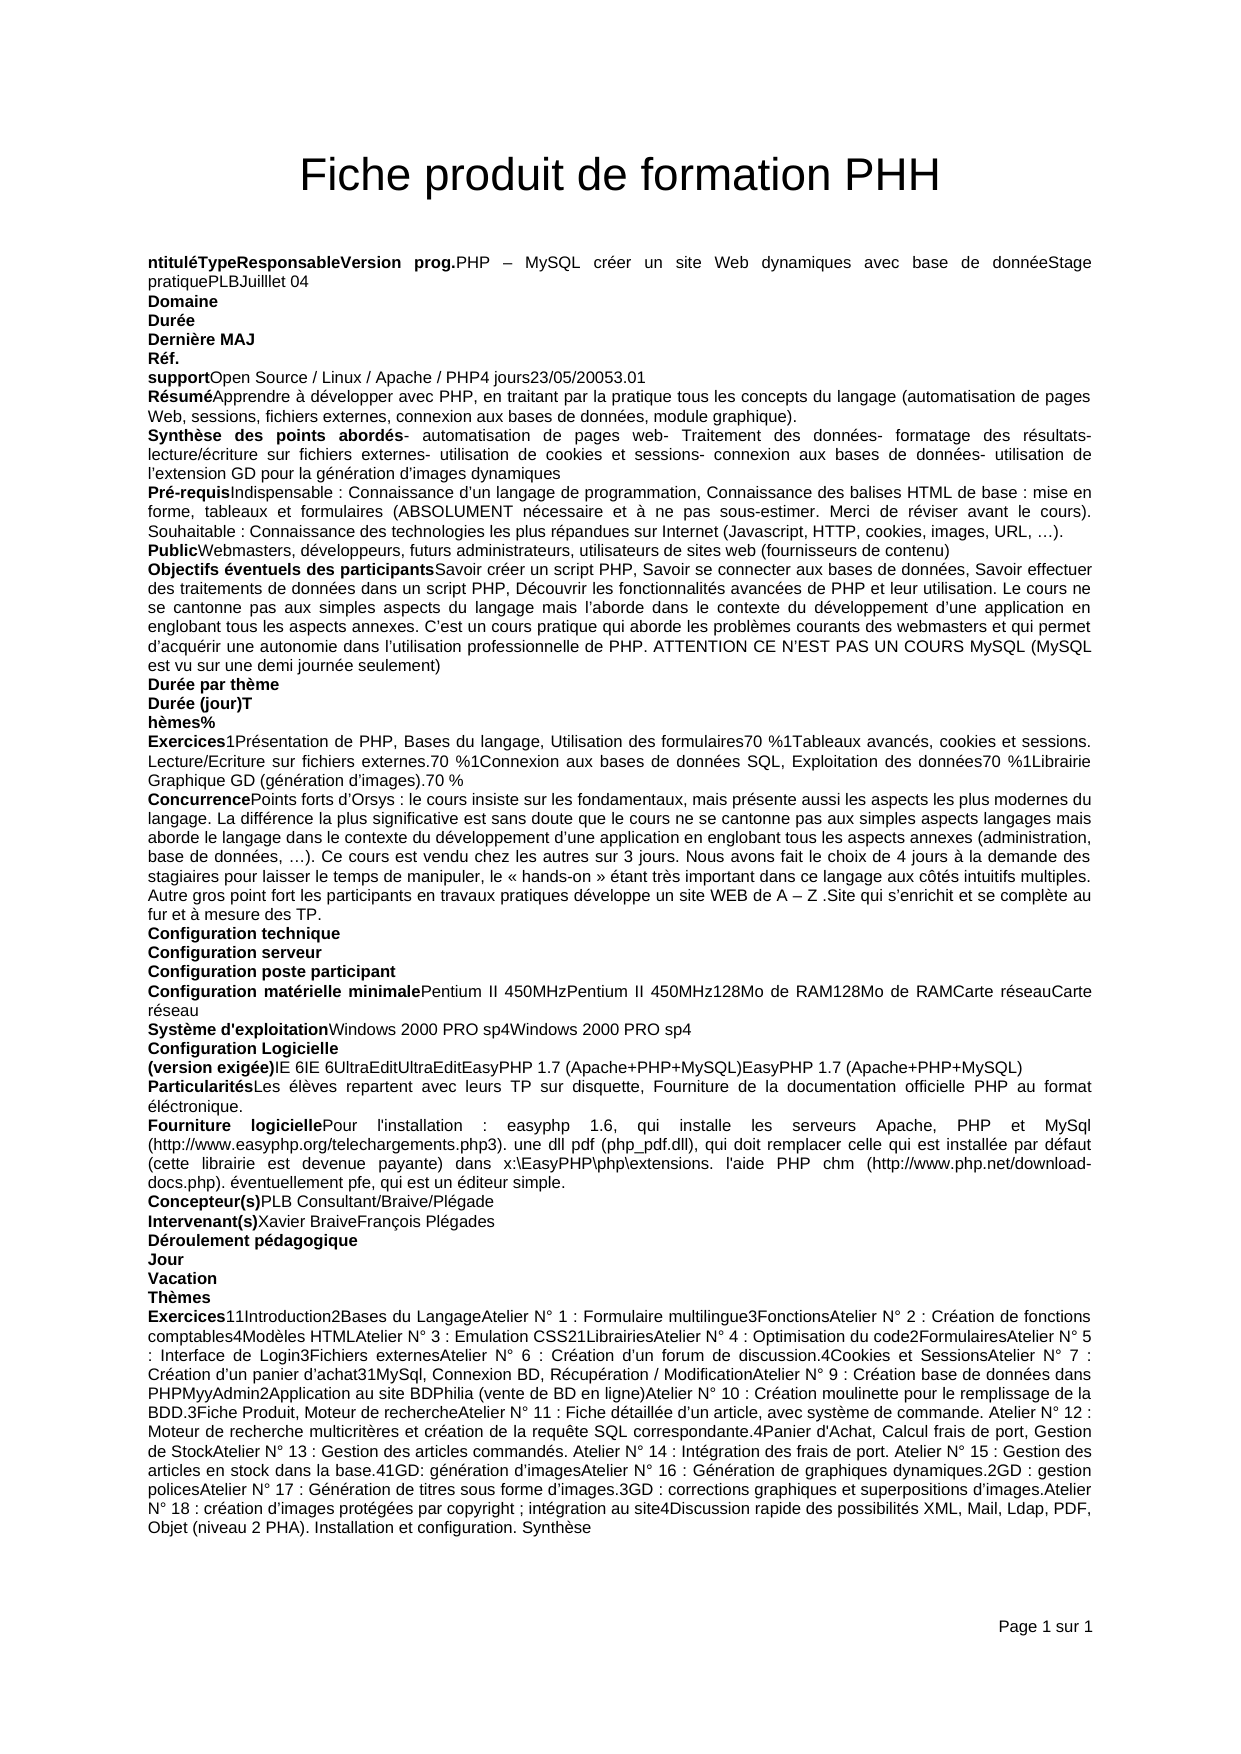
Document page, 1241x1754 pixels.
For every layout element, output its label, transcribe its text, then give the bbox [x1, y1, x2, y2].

text Vacation [148, 1269, 1093, 1288]
text Domaine [148, 291, 1093, 311]
text Pré-requisIndispensable : Connaissance d’un langage de programmation, Connaissance des balises HTML de base : mise en forme, tableaux et formulaires (ABSOLUMENT nécessaire et à ne pas sous-estimer. Merci de réviser avant le cours). Souhaitable : Connaissance des technologies les plus répandues sur Internet (Javascript, HTTP, cookies, images, URL, …). [148, 483, 1093, 541]
text hèmes% [148, 713, 1093, 732]
text Configuration serveur [148, 943, 1093, 962]
text (version exigée)IE 6IE 6UltraEditUltraEditEasyPHP 1.7 (Apache+PHP+MySQL)EasyPHP 1.7 (Apache+PHP+MySQL) [148, 1058, 1093, 1077]
text RésuméApprendre à développer avec PHP, en traitant par la pratique tous les concepts du langage (automatisation de pages Web, sessions, fichiers externes, connexion aux bases de données, module graphique). [148, 387, 1093, 426]
text ntituléTypeResponsableVersion prog.PHP – MySQL créer un site Web dynamiques avec base de donnéeStage pratiquePLBJuilllet 04 [148, 253, 1093, 291]
text Fiche produit de formation PHH [148, 148, 1093, 200]
text Configuration technique [148, 924, 1093, 943]
text Durée [148, 311, 1093, 330]
text Intervenant(s)Xavier BraiveFrançois Plégades [148, 1211, 1093, 1231]
text supportOpen Source / Linux / Apache / PHP4 jours23/05/20053.01 [148, 368, 1093, 387]
text Durée par thème [148, 675, 1093, 694]
text Jour [148, 1250, 1093, 1269]
text Fourniture logiciellePour l'installation : easyphp 1.6, qui installe les serveurs Apache, PHP et MySql (http://www.easyphp.org/telechargements.php3). une dll pdf (php_pdf.dll), qui doit remplacer celle qui est installée par défaut (cette librairie est devenue payante) dans x:\EasyPHP\php\extensions. l'aide PHP chm (http://www.php.net/download-docs.php). éventuellement pfe, qui est un éditeur simple. [148, 1116, 1093, 1192]
text Configuration Logicielle [148, 1039, 1093, 1058]
text Système d'exploitationWindows 2000 PRO sp4Windows 2000 PRO sp4 [148, 1020, 1093, 1039]
text Configuration poste participant [148, 962, 1093, 981]
text Déroulement pédagogique [148, 1231, 1093, 1250]
text Objectifs éventuels des participantsSavoir créer un script PHP, Savoir se connecter aux bases de données, Savoir effectuer des traitements de données dans un script PHP, Découvrir les fonctionnalités avancées de PHP et leur utilisation. Le cours ne se cantonne pas aux simples aspects du langage mais l’aborde dans le contexte du développement d’une application en englobant tous les aspects annexes. C’est un cours pratique qui aborde les problèmes courants des webmasters et qui permet d’acquérir une autonomie dans l’utilisation professionnelle de PHP. ATTENTION CE N’EST PAS UN COURS MySQL (MySQL est vu sur une demi journée seulement) [148, 560, 1093, 675]
text ParticularitésLes élèves repartent avec leurs TP sur disquette, Fourniture de la documentation officielle PHP au format éléctronique. [148, 1077, 1093, 1116]
text Thèmes [148, 1288, 1093, 1307]
text Durée (jour)T [148, 694, 1093, 713]
text Dernière MAJ [148, 330, 1093, 349]
text Synthèse des points abordés- automatisation de pages web- Traitement des données- formatage des résultats- lecture/écriture sur fichiers externes- utilisation de cookies et sessions- connexion aux bases de données- utilisation de l’extension GD pour la génération d’images dynamiques [148, 426, 1093, 483]
text Concepteur(s)PLB Consultant/Braive/Plégade [148, 1192, 1093, 1211]
text PublicWebmasters, développeurs, futurs administrateurs, utilisateurs de sites web (fournisseurs de contenu) [148, 541, 1093, 560]
text Exercices11Introduction2Bases du LangageAtelier N° 1 : Formulaire multilingue3FonctionsAtelier N° 2 : Création de fonctions comptables4Modèles HTMLAtelier N° 3 : Emulation CSS21LibrairiesAtelier N° 4 : Optimisation du code2FormulairesAtelier N° 5 : Interface de Login3Fichiers externesAtelier N° 6 : Création d’un forum de discussion.4Cookies et SessionsAtelier N° 7 : Création d’un panier d’achat31MySql, Connexion BD, Récupération / ModificationAtelier N° 9 : Création base de données dans PHPMyyAdmin2Application au site BDPhilia (vente de BD en ligne)Atelier N° 10 : Création moulinette pour le remplissage de la BDD.3Fiche Produit, Moteur de rechercheAtelier N° 11 : Fiche détaillée d’un article, avec système de commande. Atelier N° 12 : Moteur de recherche multicritères et création de la requête SQL correspondante.4Panier d'Achat, Calcul frais de port, Gestion de StockAtelier N° 13 : Gestion des articles commandés. Atelier N° 14 : Intégration des frais de port. Atelier N° 15 : Gestion des articles en stock dans la base.41GD: génération d’imagesAtelier N° 16 : Génération de graphiques dynamiques.2GD : gestion policesAtelier N° 17 : Génération de titres sous forme d’images.3GD : corrections graphiques et superpositions d’images.Atelier N° 18 : création d’images protégées par copyright ; intégration au site4Discussion rapide des possibilités XML, Mail, Ldap, PDF, Objet (niveau 2 PHA). Installation et configuration. Synthèse [148, 1307, 1093, 1537]
text Configuration matérielle minimalePentium II 450MHzPentium II 450MHz128Mo de RAM128Mo de RAMCarte réseauCarte réseau [148, 981, 1093, 1020]
text Exercices1Présentation de PHP, Bases du langage, Utilisation des formulaires70 %1Tableaux avancés, cookies et sessions. Lecture/Ecriture sur fichiers externes.70 %1Connexion aux bases de données SQL, Exploitation des données70 %1Librairie Graphique GD (génération d’images).70 % [148, 732, 1093, 790]
text ConcurrencePoints forts d’Orsys : le cours insiste sur les fondamentaux, mais présente aussi les aspects les plus modernes du langage. La différence la plus significative est sans doute que le cours ne se cantonne pas aux simples aspects langages mais aborde le langage dans le contexte du développement d’une application en englobant tous les aspects annexes (administration, base de données, …). Ce cours est vendu chez les autres sur 3 jours. Nous avons fait le choix de 4 jours à la demande des stagiaires pour laisser le temps de manipuler, le « hands-on » étant très important dans ce langage aux côtés intuitifs multiples. Autre gros point fort les participants en travaux pratiques développe un site WEB de A – Z .Site qui s’enrichit et se complète au fur et à mesure des TP. [148, 790, 1093, 924]
text Réf. [148, 349, 1093, 368]
